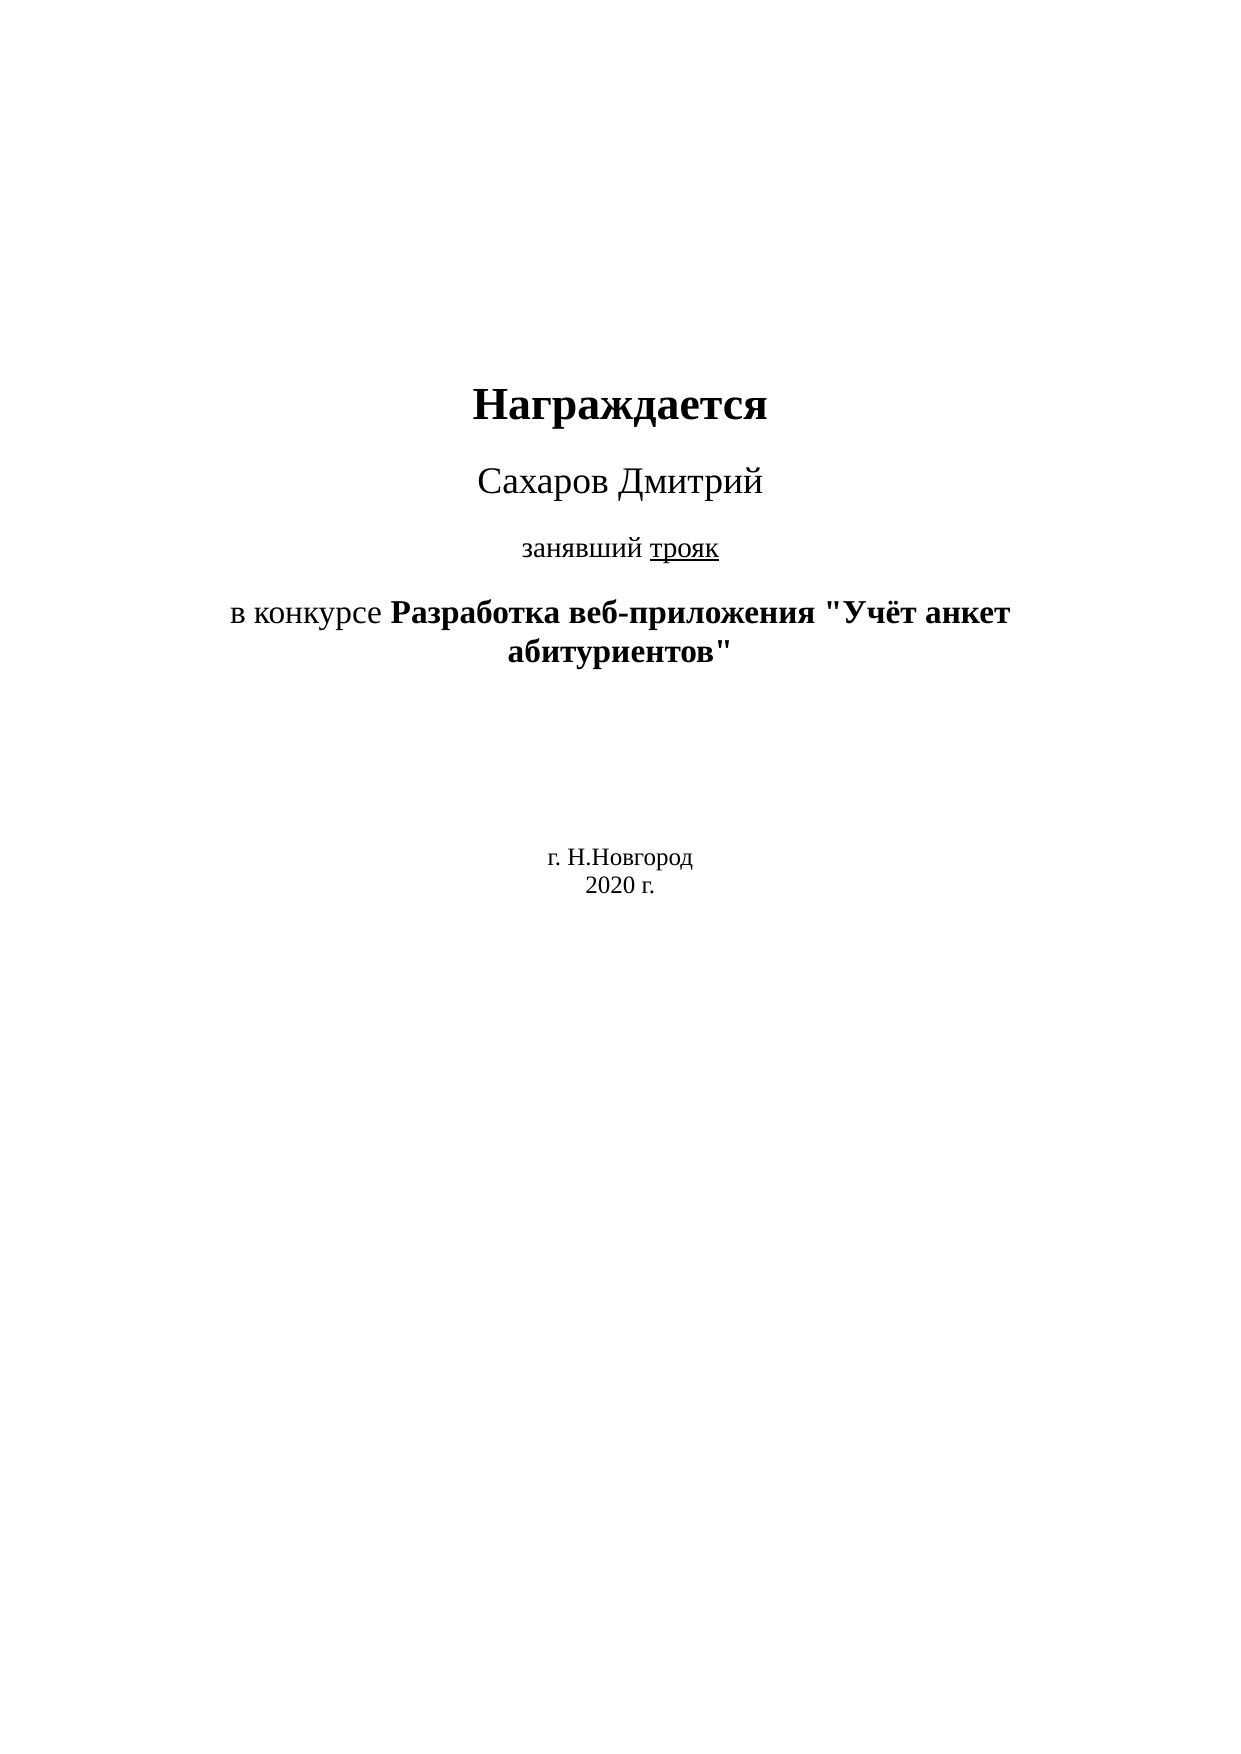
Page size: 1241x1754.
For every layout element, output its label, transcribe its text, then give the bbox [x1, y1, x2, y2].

text Сахаров Дмитрий [118, 458, 1122, 501]
text в конкурсе Разработка веб-приложения "Учёт анкет абитуриентов" [118, 592, 1122, 669]
text Награждается [118, 377, 1122, 429]
text занявший трояк [118, 530, 1122, 564]
text 2020 г. [118, 870, 1122, 899]
text г. Н.Новгород [118, 842, 1122, 870]
